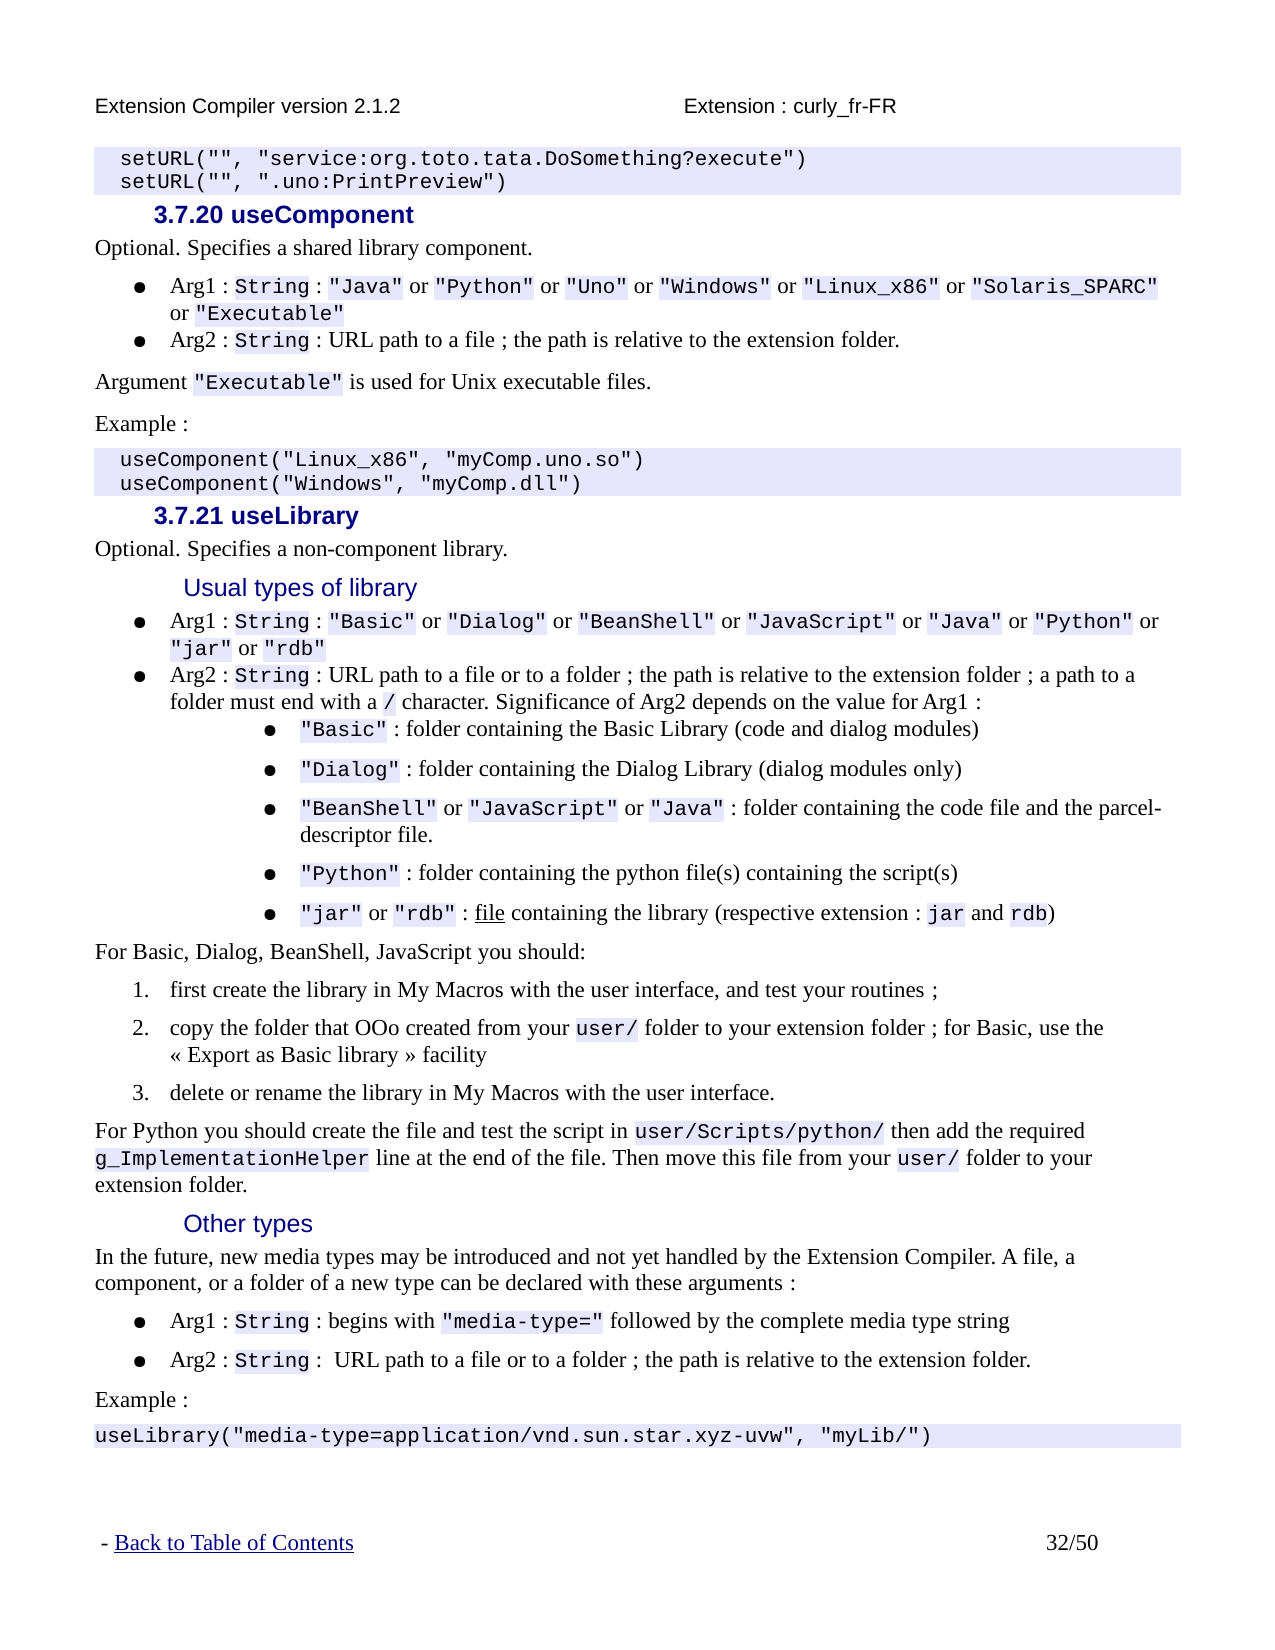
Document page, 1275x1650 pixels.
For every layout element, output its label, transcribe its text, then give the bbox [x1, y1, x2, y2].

text Optional. Specifies a non-component library. [94, 536, 1181, 562]
list delete or rename the library in My Macros with the user interface. [132, 1080, 1181, 1106]
text Example : [94, 1387, 1181, 1412]
text useLibrary("media-type=application/vnd.sun.star.xyz-uvw", "myLib/") [94, 1424, 1181, 1448]
text Optional. Specifies a shared library component. [94, 235, 1181, 261]
list Arg2 : String : URL path to a file or to a folder ; the path is relative to the extension folder. [132, 1347, 1181, 1374]
list Arg2 : String : URL path to a file ; the path is relative to the extension folder. [132, 327, 1181, 354]
text In the future, new media types may be introduced and not yet handled by the Extension Compiler. A file, a component, or a folder of a new type can be declared with these arguments : [94, 1244, 1181, 1295]
text setURL("", ".uno:PrintPreview") [94, 171, 1181, 195]
list Arg1 : String : begins with "media-type=" followed by the complete media type string [132, 1308, 1181, 1334]
subtitle Other types [183, 1210, 1181, 1238]
text useComponent("Linux_x86", "myComp.uno.so") [94, 448, 1181, 472]
list copy the folder that OOo created from your user/ folder to your extension folder ; for Basic, use the « Export as Basic library » facility [132, 1015, 1181, 1068]
text For Basic, Dialog, BeanShell, JavaScript you should: [94, 939, 1181, 964]
list first create the library in My Macros with the user interface, and test your routines ; [132, 977, 1181, 1003]
list "jar" or "rdb" : file containing the library (respective extension : jar and rdb) [262, 899, 1181, 927]
text Example : [94, 410, 1181, 436]
subtitle useComponent [153, 201, 1181, 229]
text useComponent("Windows", "myComp.dll") [94, 472, 1181, 496]
subtitle Usual types of library [183, 574, 1181, 602]
list "Dialog" : folder containing the Dialog Library (dialog modules only) [262, 756, 1181, 783]
text For Python you should create the file and test the script in user/Scripts/python/ then add the required g_ImplementationHelper line at the end of the file. Then move this file from your user/ folder to your extension folder. [94, 1118, 1181, 1198]
list Arg2 : String : URL path to a file or to a folder ; the path is relative to the extension folder ; a path to a folder must end with a / character. Significance of Arg2 depends on the value for Arg1 : [132, 662, 1181, 716]
text setURL("", "service:org.toto.tata.DoSomething?execute") [94, 147, 1181, 171]
list Arg1 : String : "Java" or "Python" or "Uno" or "Windows" or "Linux_x86" or "Solaris_SPARC" or "Executable" [132, 273, 1181, 327]
list "BeanShell" or "JavaScript" or "Java" : folder containing the code file and the parcel-descriptor file. [262, 795, 1181, 848]
subtitle useLibrary [153, 502, 1181, 530]
list Arg1 : String : "Basic" or "Dialog" or "BeanShell" or "JavaScript" or "Java" or "Python" or "jar" or "rdb" [132, 608, 1181, 662]
list "Basic" : folder containing the Basic Library (code and dialog modules) [262, 716, 1181, 743]
text Argument "Executable" is used for Unix executable files. [94, 369, 1181, 396]
list "Python" : folder containing the python file(s) containing the script(s) [262, 860, 1181, 887]
